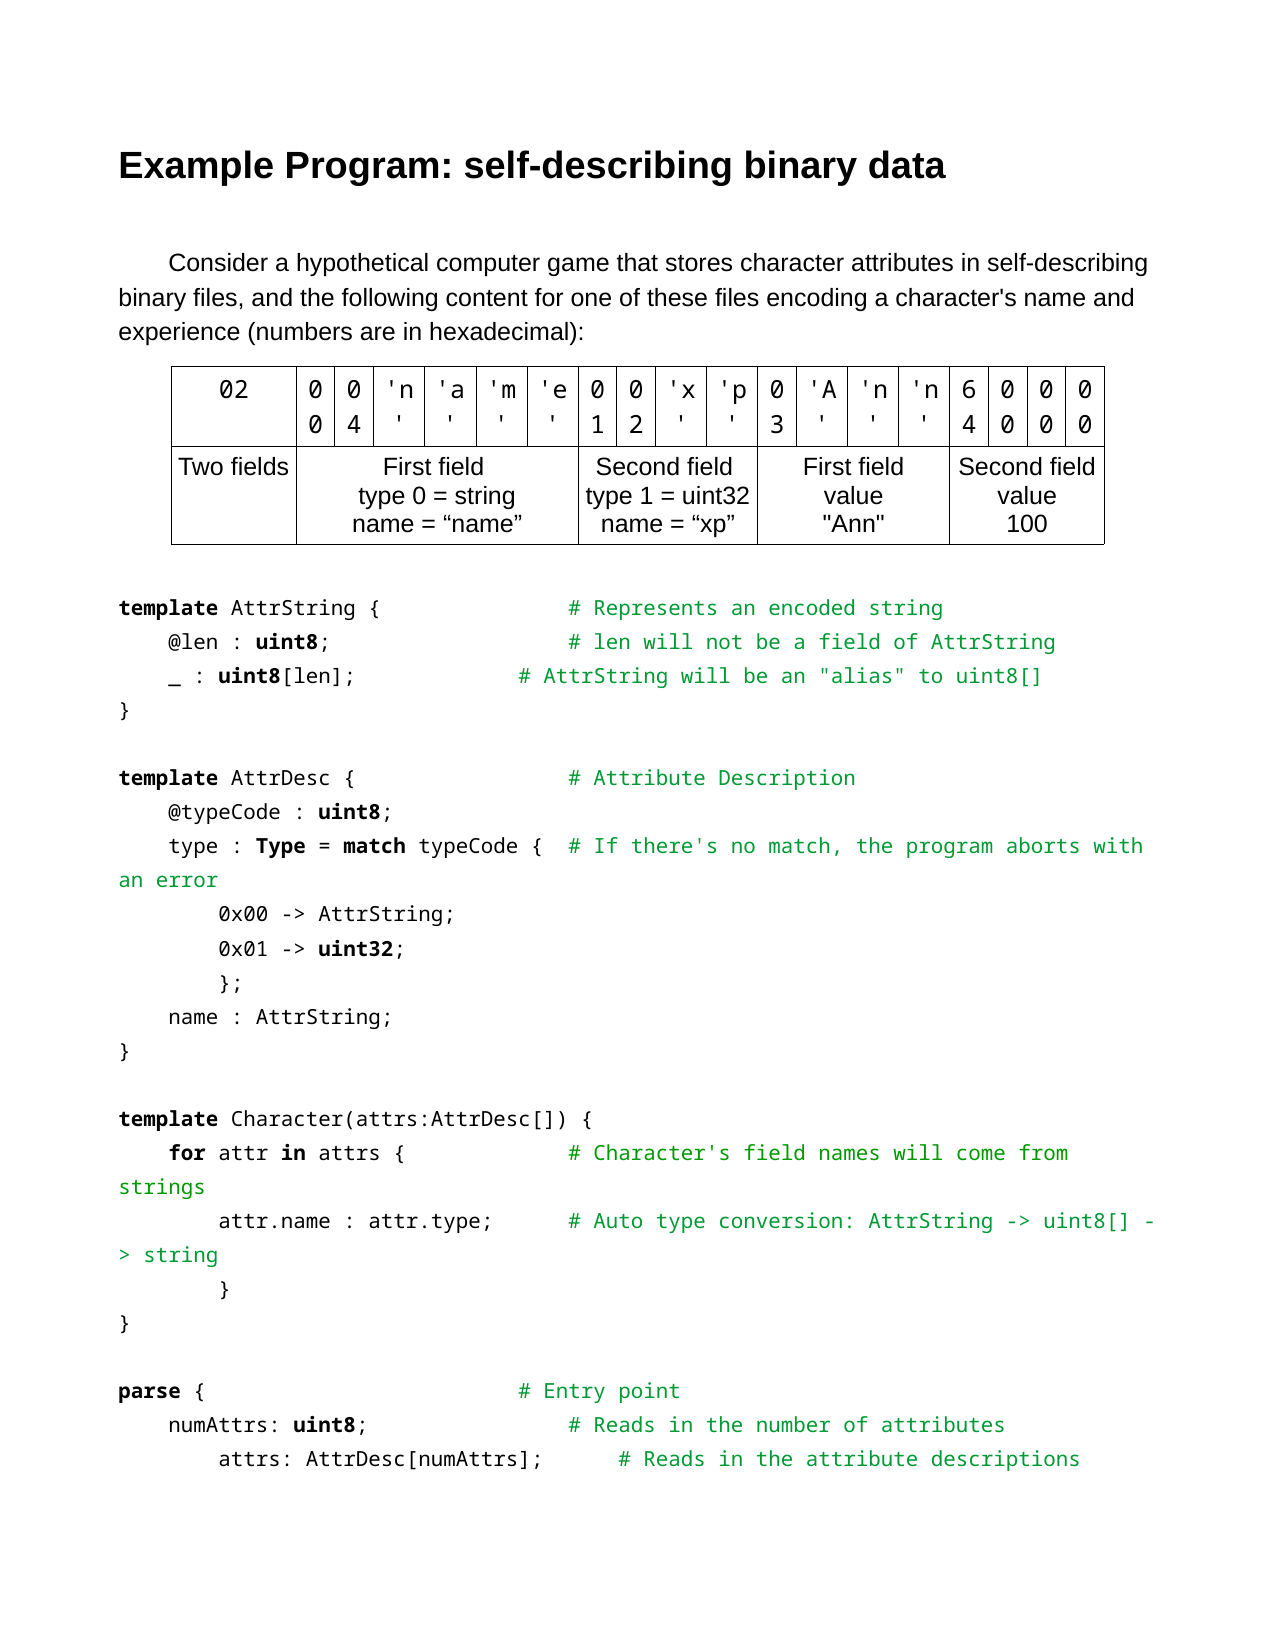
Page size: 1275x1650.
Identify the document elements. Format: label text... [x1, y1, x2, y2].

table_header 'n' [374, 367, 424, 446]
text 0x00 -> AttrString; [118, 899, 1157, 928]
text }; [118, 968, 1157, 996]
table_cell Two fields [172, 447, 296, 544]
text } [118, 1274, 1157, 1303]
text @len : uint8; # len will not be a field of AttrString [118, 627, 1157, 656]
text type : Type = match typeCode { # If there's no match, the program aborts with an error [118, 831, 1157, 894]
text } [118, 1308, 1157, 1337]
text Consider a hypothetical computer game that stores character attributes in self-describing binary files, and the following content for one of these files encoding a character's name and experience (numbers are in hexadecimal): [118, 248, 1157, 346]
table_header 00 [297, 367, 334, 446]
text 0x01 -> uint32; [118, 934, 1157, 962]
text } [118, 1036, 1157, 1064]
text numAttrs: uint8; # Reads in the number of attributes [118, 1411, 1157, 1439]
table_header 'e' [528, 367, 578, 446]
table_header 64 [950, 367, 988, 446]
table_header 00 [989, 367, 1027, 446]
table_header 03 [758, 367, 796, 446]
table_header 04 [335, 367, 373, 446]
text for attr in attrs { # Character's field names will come from strings [118, 1138, 1157, 1201]
table_cell Second field value 100 [950, 447, 1104, 544]
text template Character(attrs:AttrDesc[]) { [118, 1104, 1157, 1132]
table_header 'n' [899, 367, 949, 446]
subtitle Example Program: self-describing binary data [118, 143, 1157, 187]
text parse { # Entry point [118, 1376, 1157, 1405]
table_header 02 [617, 367, 655, 446]
table_header 'm' [477, 367, 527, 446]
text template AttrDesc { # Attribute Description [118, 763, 1157, 792]
text template AttrString { # Represents an encoded string [118, 593, 1157, 621]
table_cell Second field type 1 = uint32 name = “xp” [579, 447, 757, 544]
text _ : uint8[len]; # AttrString will be an "alias" to uint8[] [118, 661, 1157, 689]
table_cell First field value "Ann" [758, 447, 949, 544]
table_header 00 [1066, 367, 1104, 446]
table_header 00 [1028, 367, 1065, 446]
text attr.name : attr.type; # Auto type conversion: AttrString -> uint8[] -> string [118, 1206, 1157, 1269]
table_header 'A' [797, 367, 847, 446]
table_header 01 [579, 367, 616, 446]
text name : AttrString; [118, 1002, 1157, 1030]
table_header 'a' [425, 367, 476, 446]
text } [118, 695, 1157, 724]
text @typeCode : uint8; [118, 797, 1157, 826]
table_header 'p' [707, 367, 757, 446]
table_header 'n' [848, 367, 898, 446]
table_cell First field type 0 = string name = “name” [297, 447, 578, 544]
table_header 'x' [656, 367, 706, 446]
text attrs: AttrDesc[numAttrs]; # Reads in the attribute descriptions [118, 1444, 1157, 1473]
table_header 02 [172, 367, 296, 446]
